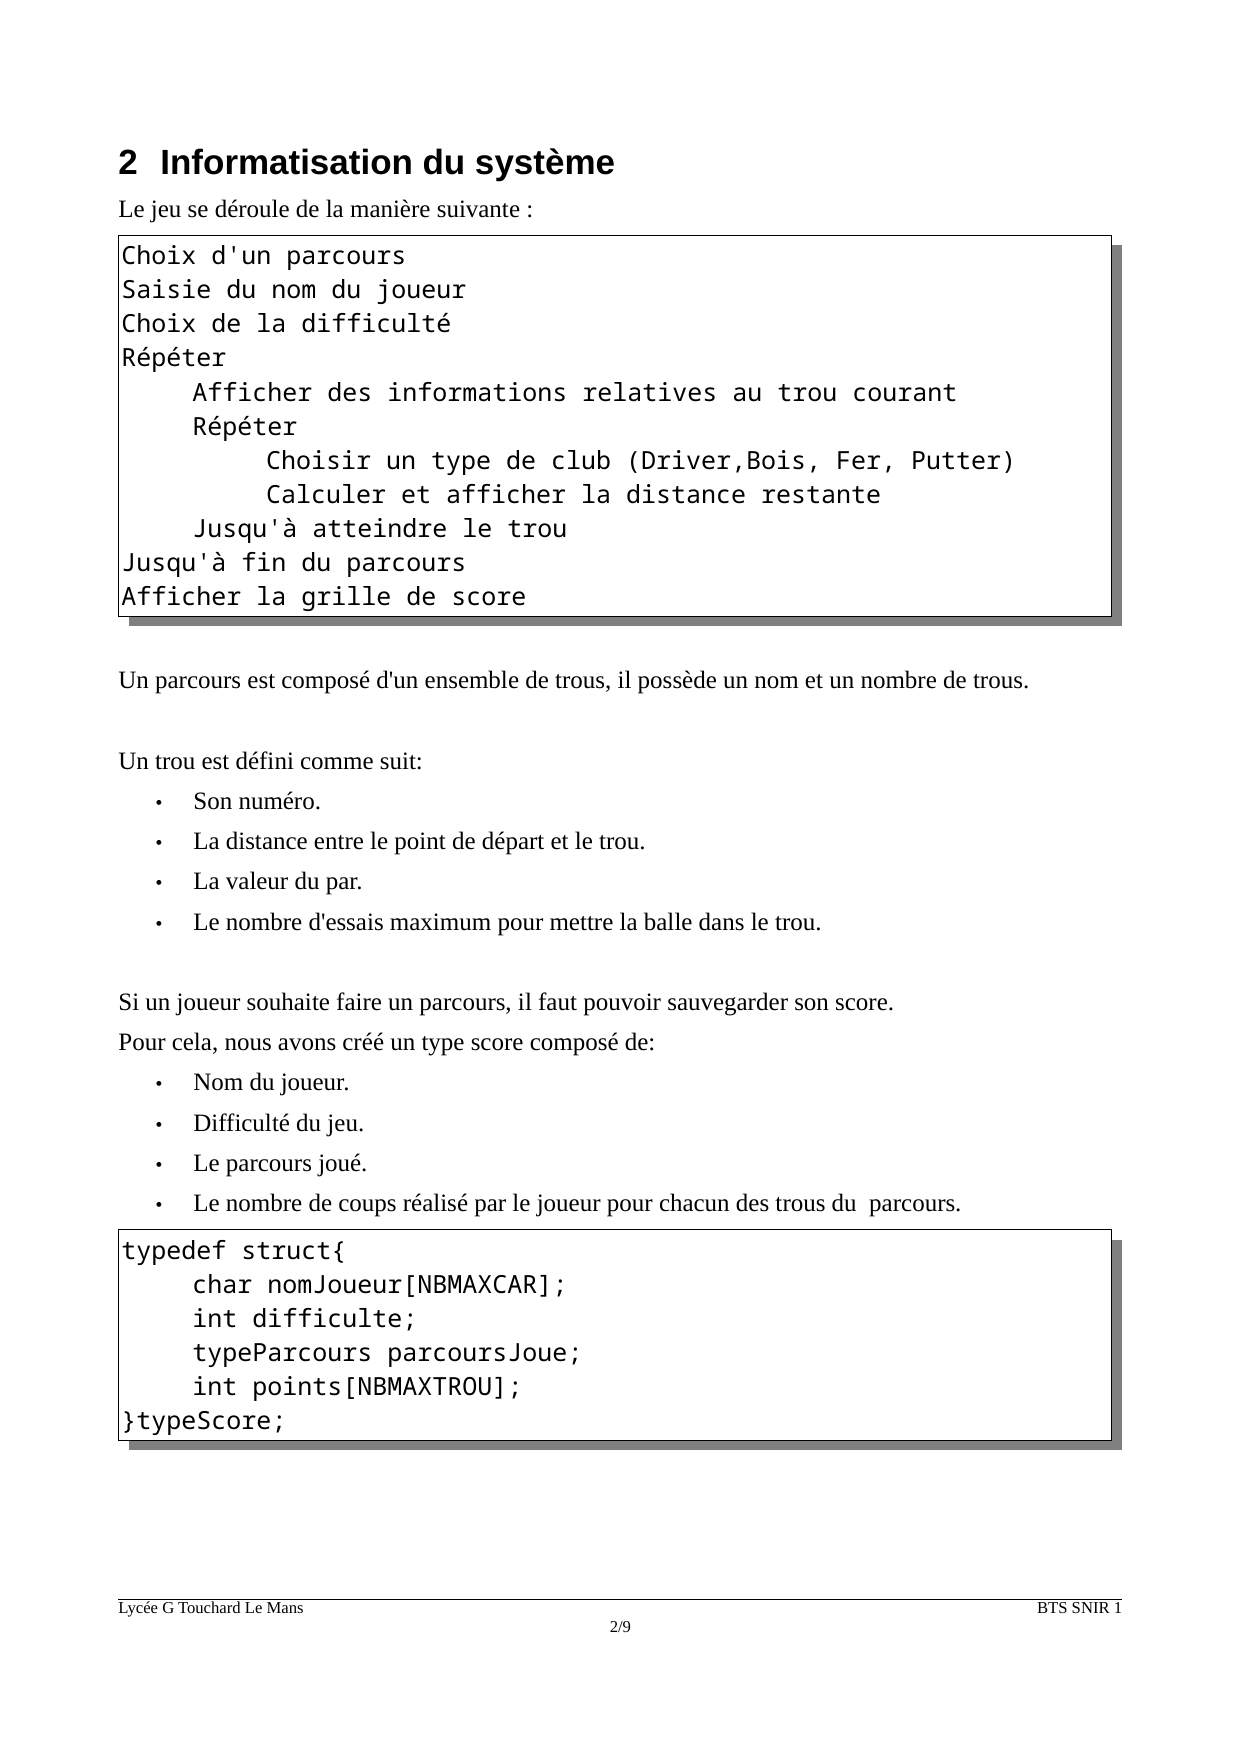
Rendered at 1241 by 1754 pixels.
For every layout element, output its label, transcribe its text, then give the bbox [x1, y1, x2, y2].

text Choisir un type de club (Driver,Bois, Fer, Putter) [119, 439, 1111, 473]
text }typeScore; [119, 1400, 1111, 1440]
text typedef struct{ [119, 1230, 1111, 1263]
text Jusqu'à fin du parcours [119, 541, 1111, 576]
text int points[NBMAXTROU]; [119, 1366, 1111, 1400]
text Le jeu se déroule de la manière suivante : [118, 195, 1122, 222]
text char nomJoueur[NBMAXCAR]; [119, 1263, 1111, 1297]
text Afficher la grille de score [119, 576, 1111, 616]
list La distance entre le point de départ et le trou. [156, 827, 1122, 855]
text Si un joueur souhaite faire un parcours, il faut pouvoir sauvegarder son score. [118, 988, 1122, 1016]
text typeParcours parcoursJoue; [119, 1332, 1111, 1366]
text Calculer et afficher la distance restante [119, 473, 1111, 507]
subtitle Informatisation du système [118, 143, 1122, 182]
list La valeur du par. [156, 867, 1122, 895]
text Afficher des informations relatives au trou courant [119, 371, 1111, 405]
text Choix de la difficulté [119, 303, 1111, 337]
text Un trou est défini comme suit: [118, 747, 1122, 774]
list Son numéro. [156, 787, 1122, 815]
list Le nombre d'essais maximum pour mettre la balle dans le trou. [156, 908, 1122, 935]
list Difficulté du jeu. [156, 1109, 1122, 1136]
text Saisie du nom du joueur [119, 269, 1111, 303]
text Répéter [119, 405, 1111, 439]
text int difficulte; [119, 1297, 1111, 1332]
list Nom du joueur. [156, 1068, 1122, 1096]
text Choix d'un parcours [119, 236, 1111, 269]
text Pour cela, nous avons créé un type score composé de: [118, 1028, 1122, 1056]
list Le parcours joué. [156, 1149, 1122, 1177]
list Le nombre de coups réalisé par le joueur pour chacun des trous du parcours. [156, 1189, 1122, 1217]
text Jusqu'à atteindre le trou [119, 507, 1111, 541]
text Un parcours est composé d'un ensemble de trous, il possède un nom et un nombre de trous. [118, 666, 1122, 694]
text Répéter [119, 337, 1111, 371]
